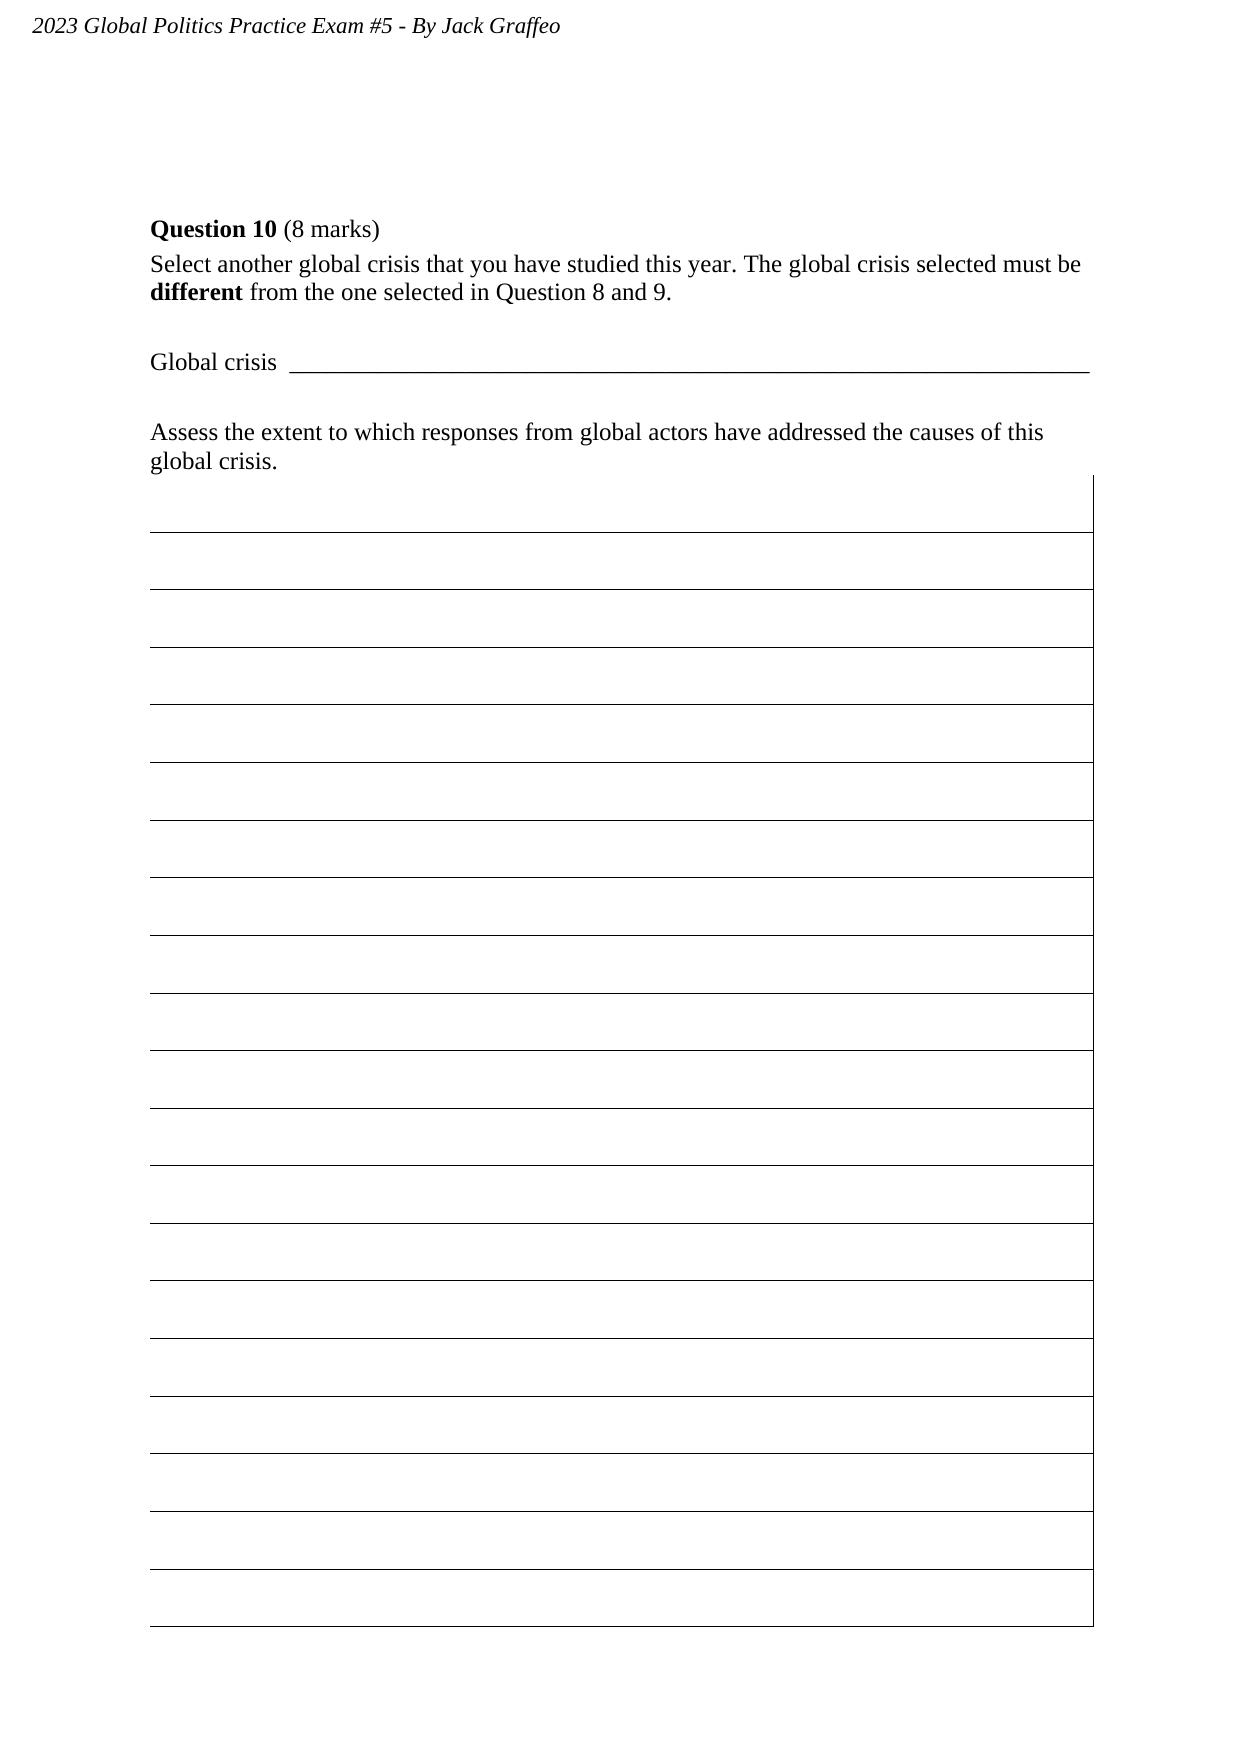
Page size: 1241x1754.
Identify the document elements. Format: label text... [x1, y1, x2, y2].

table_cell [150, 1397, 1093, 1453]
table_cell [150, 648, 1093, 704]
table_cell [150, 1454, 1093, 1511]
table_cell [150, 936, 1093, 992]
table_cell [150, 1339, 1093, 1396]
text Global crisis ________________________________________________________________ [150, 347, 1090, 376]
table_cell [150, 1281, 1093, 1338]
table_cell [150, 994, 1093, 1050]
table_cell [150, 533, 1093, 589]
table_cell [150, 1109, 1093, 1165]
text Question 10 (8 marks) [150, 214, 1090, 242]
table_header [150, 475, 1093, 532]
table_cell [150, 1051, 1093, 1108]
table_cell [150, 1224, 1093, 1280]
table_cell [150, 821, 1093, 877]
table_cell [150, 878, 1093, 935]
text Assess the extent to which responses from global actors have addressed the causes of this global crisis. [150, 417, 1090, 475]
table_cell [150, 763, 1093, 819]
table_cell [150, 1570, 1093, 1626]
table_cell [150, 1166, 1093, 1223]
table_cell [150, 705, 1093, 762]
table_cell [150, 1512, 1093, 1568]
table_cell [150, 590, 1093, 647]
text Select another global crisis that you have studied this year. The global crisis selected must be different from the one selected in Question 8 and 9. [150, 249, 1090, 306]
